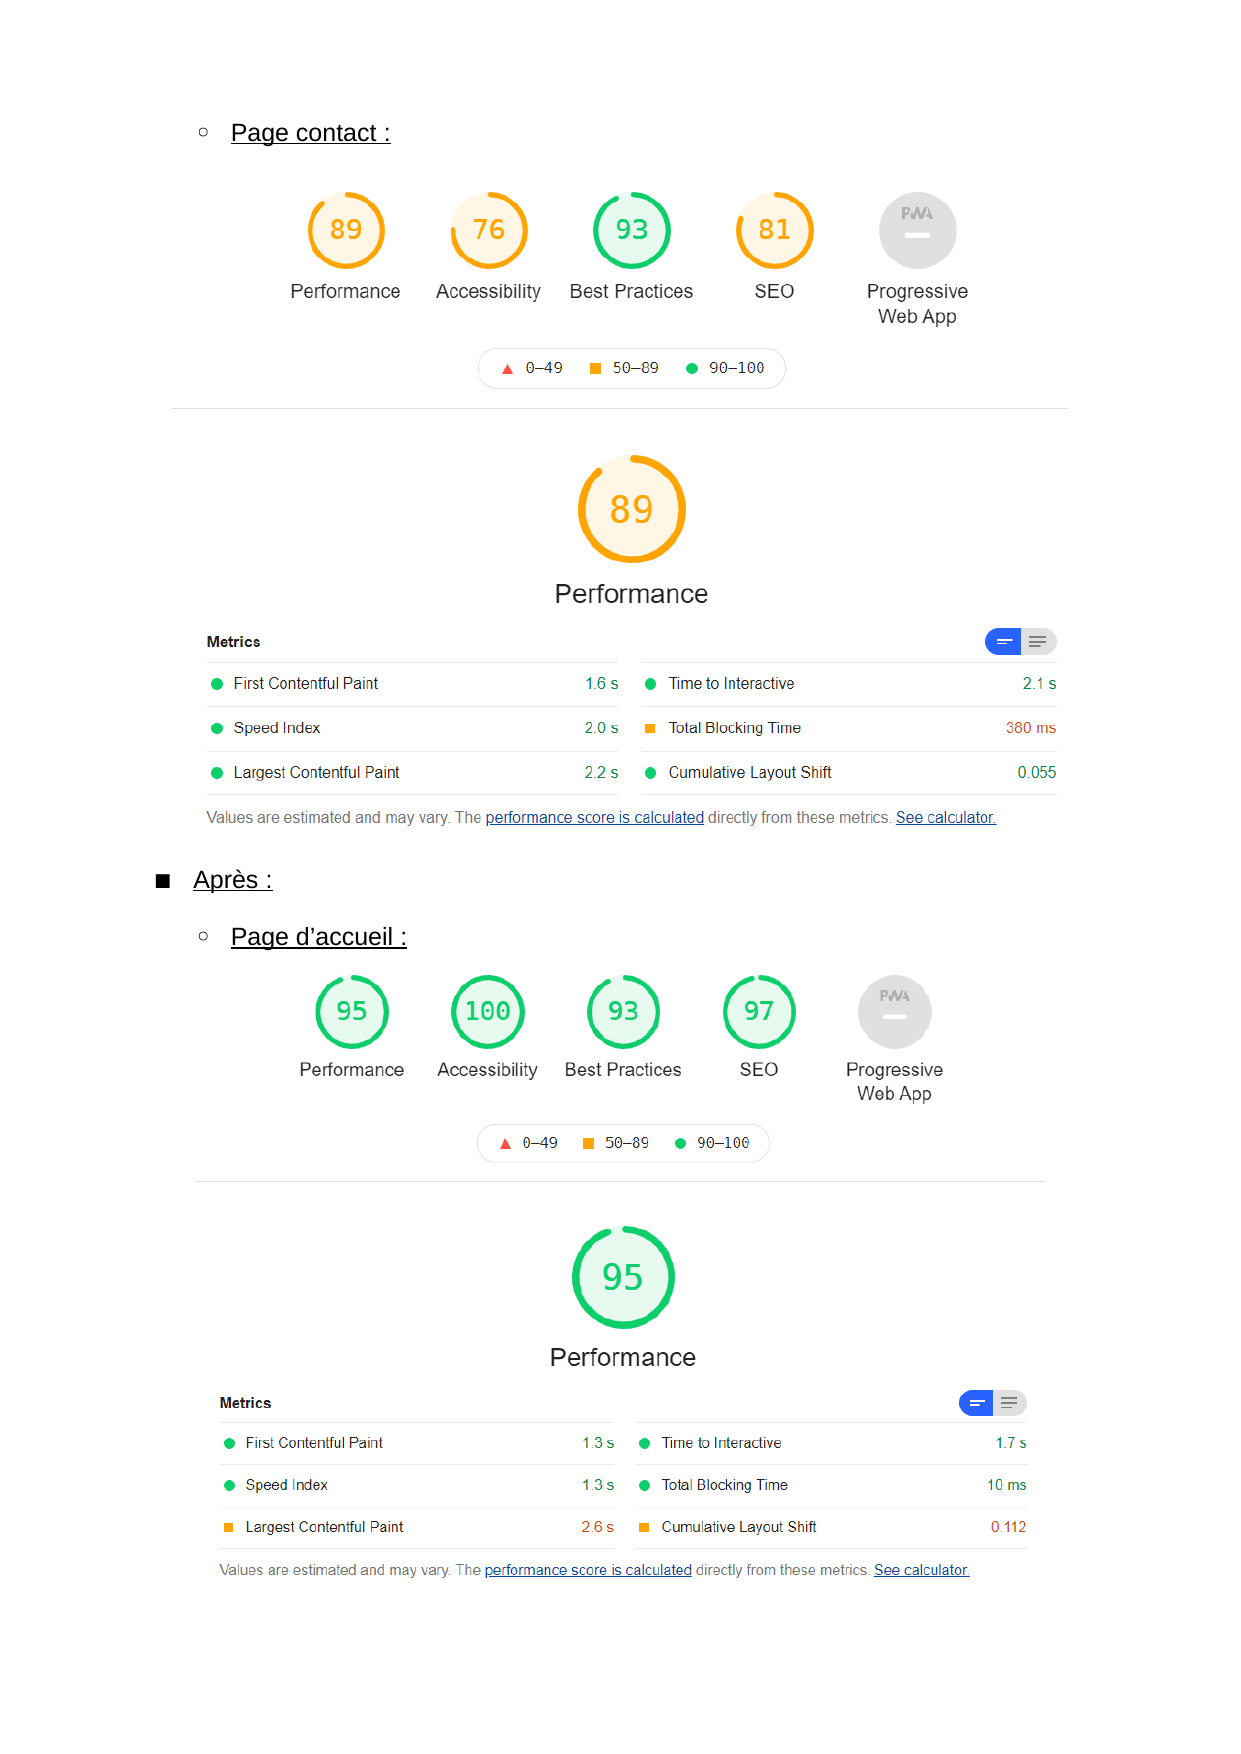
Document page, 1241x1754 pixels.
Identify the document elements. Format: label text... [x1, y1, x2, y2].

picture [171, 175, 1069, 836]
list Page d’accueil : [193, 922, 1122, 951]
list Après : [156, 865, 1122, 894]
list Page contact : [193, 118, 1122, 147]
picture [194, 951, 1046, 1585]
